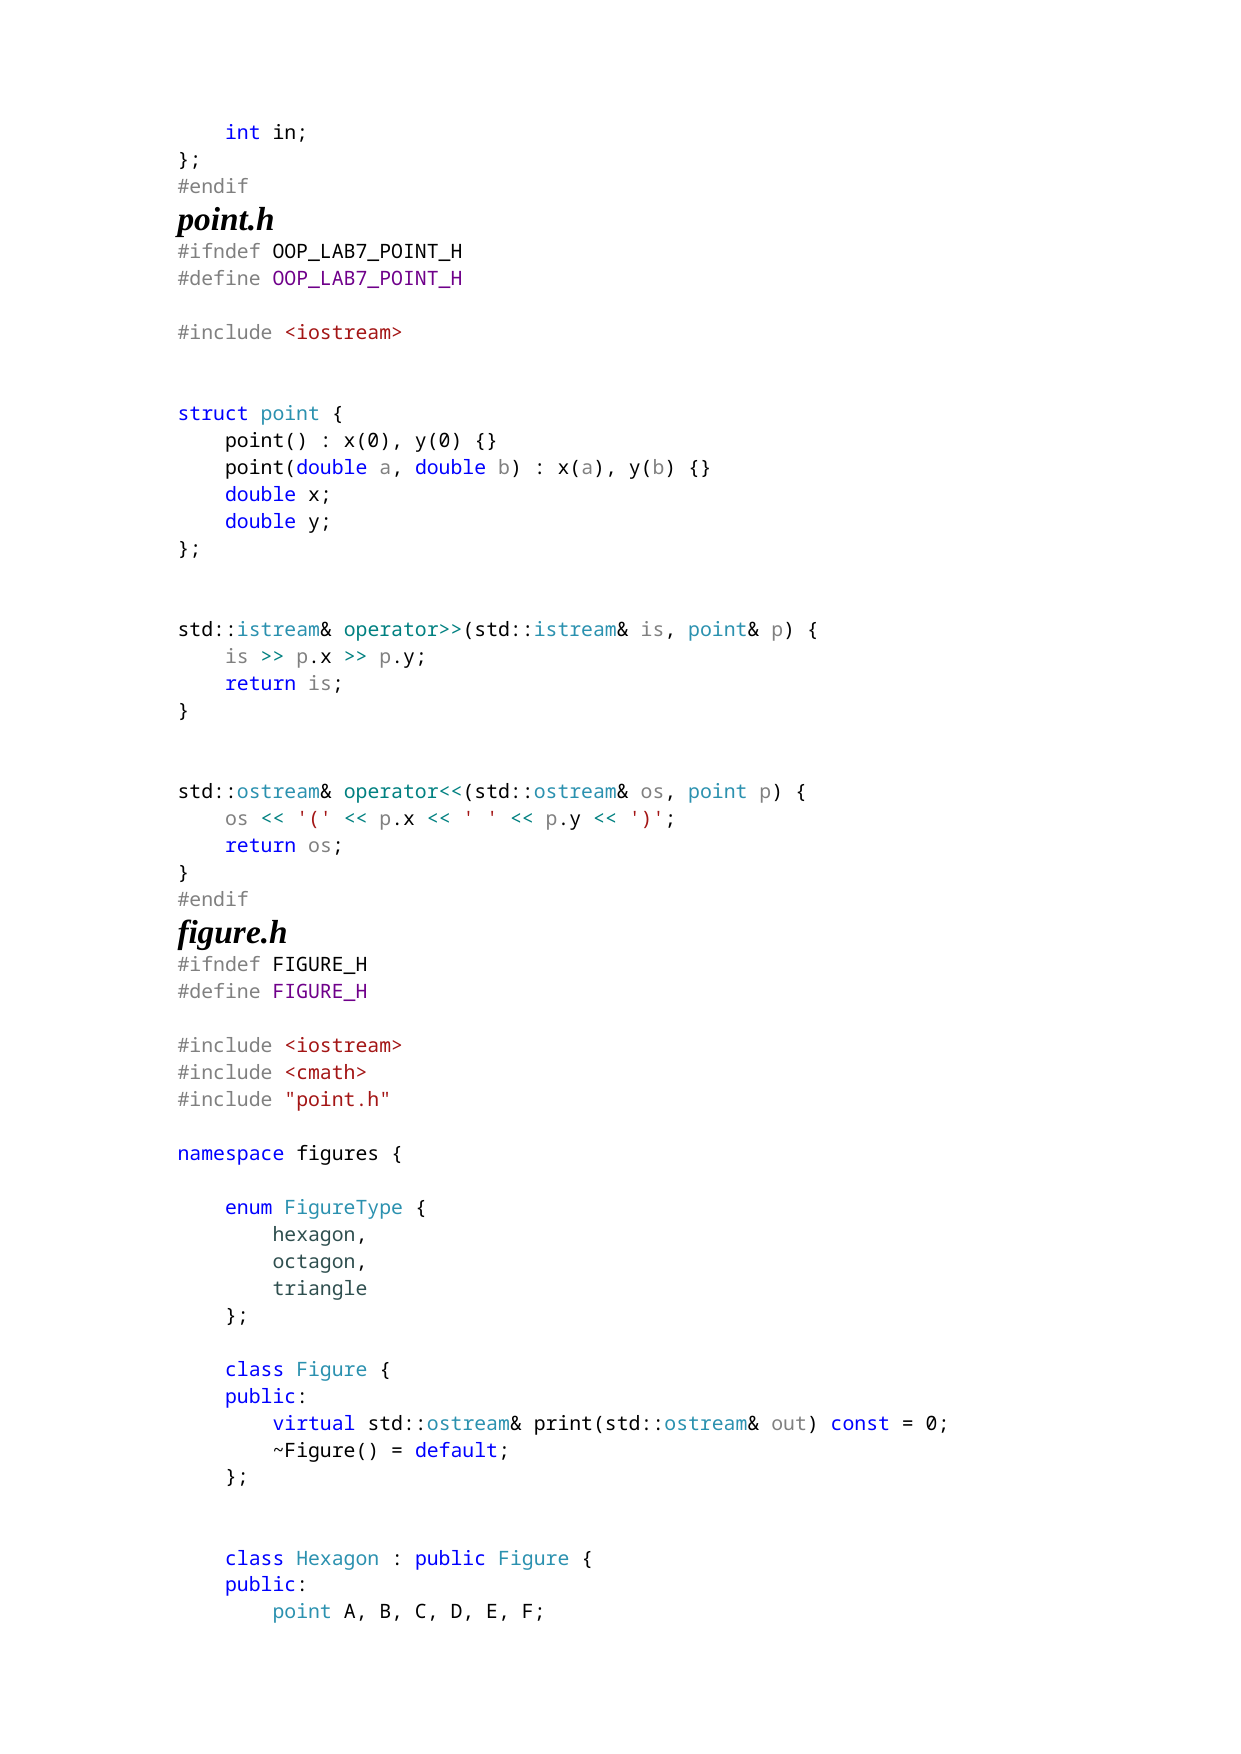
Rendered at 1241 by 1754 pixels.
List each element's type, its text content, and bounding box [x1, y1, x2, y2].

text }; [177, 145, 1152, 172]
text public: [177, 1382, 1152, 1409]
text virtual std::ostream& print(std::ostream& out) const = 0; [177, 1409, 1152, 1436]
text #endif [177, 885, 1152, 912]
text enum FigureType { [177, 1193, 1152, 1220]
text #ifndef OOP_LAB7_POINT_H [177, 237, 1152, 264]
text return is; [177, 669, 1152, 696]
text #define OOP_LAB7_POINT_H [177, 264, 1152, 291]
text }; [177, 1463, 1152, 1490]
text #include "point.h" [177, 1085, 1152, 1112]
text triangle [177, 1274, 1152, 1301]
text double y; [177, 507, 1152, 534]
text #define FIGURE_H [177, 977, 1152, 1004]
text #include <cmath> [177, 1058, 1152, 1085]
text }; [177, 1301, 1152, 1328]
text #include <iostream> [177, 318, 1152, 345]
text ~Figure() = default; [177, 1436, 1152, 1463]
text } [177, 696, 1152, 723]
text struct point { [177, 399, 1152, 426]
text point.h [177, 199, 1152, 237]
text class Hexagon : public Figure { [177, 1544, 1152, 1571]
text point() : x(0), y(0) {} [177, 426, 1152, 453]
text figure.h [177, 912, 1152, 950]
text } [177, 858, 1152, 885]
text std::istream& operator>>(std::istream& is, point& p) { [177, 615, 1152, 642]
text hexagon, [177, 1220, 1152, 1247]
text return os; [177, 831, 1152, 858]
text double x; [177, 480, 1152, 507]
text namespace figures { [177, 1139, 1152, 1166]
text #include <iostream> [177, 1031, 1152, 1058]
text is >> p.x >> p.y; [177, 642, 1152, 669]
text public: [177, 1571, 1152, 1598]
text point(double a, double b) : x(a), y(b) {} [177, 453, 1152, 480]
text octagon, [177, 1247, 1152, 1274]
text class Figure { [177, 1355, 1152, 1382]
text os << '(' << p.x << ' ' << p.y << ')'; [177, 804, 1152, 831]
text std::ostream& operator<<(std::ostream& os, point p) { [177, 777, 1152, 804]
text }; [177, 534, 1152, 561]
text #endif [177, 172, 1152, 199]
text point A, B, C, D, E, F; [177, 1598, 1152, 1625]
text int in; [177, 118, 1152, 145]
text #ifndef FIGURE_H [177, 950, 1152, 977]
